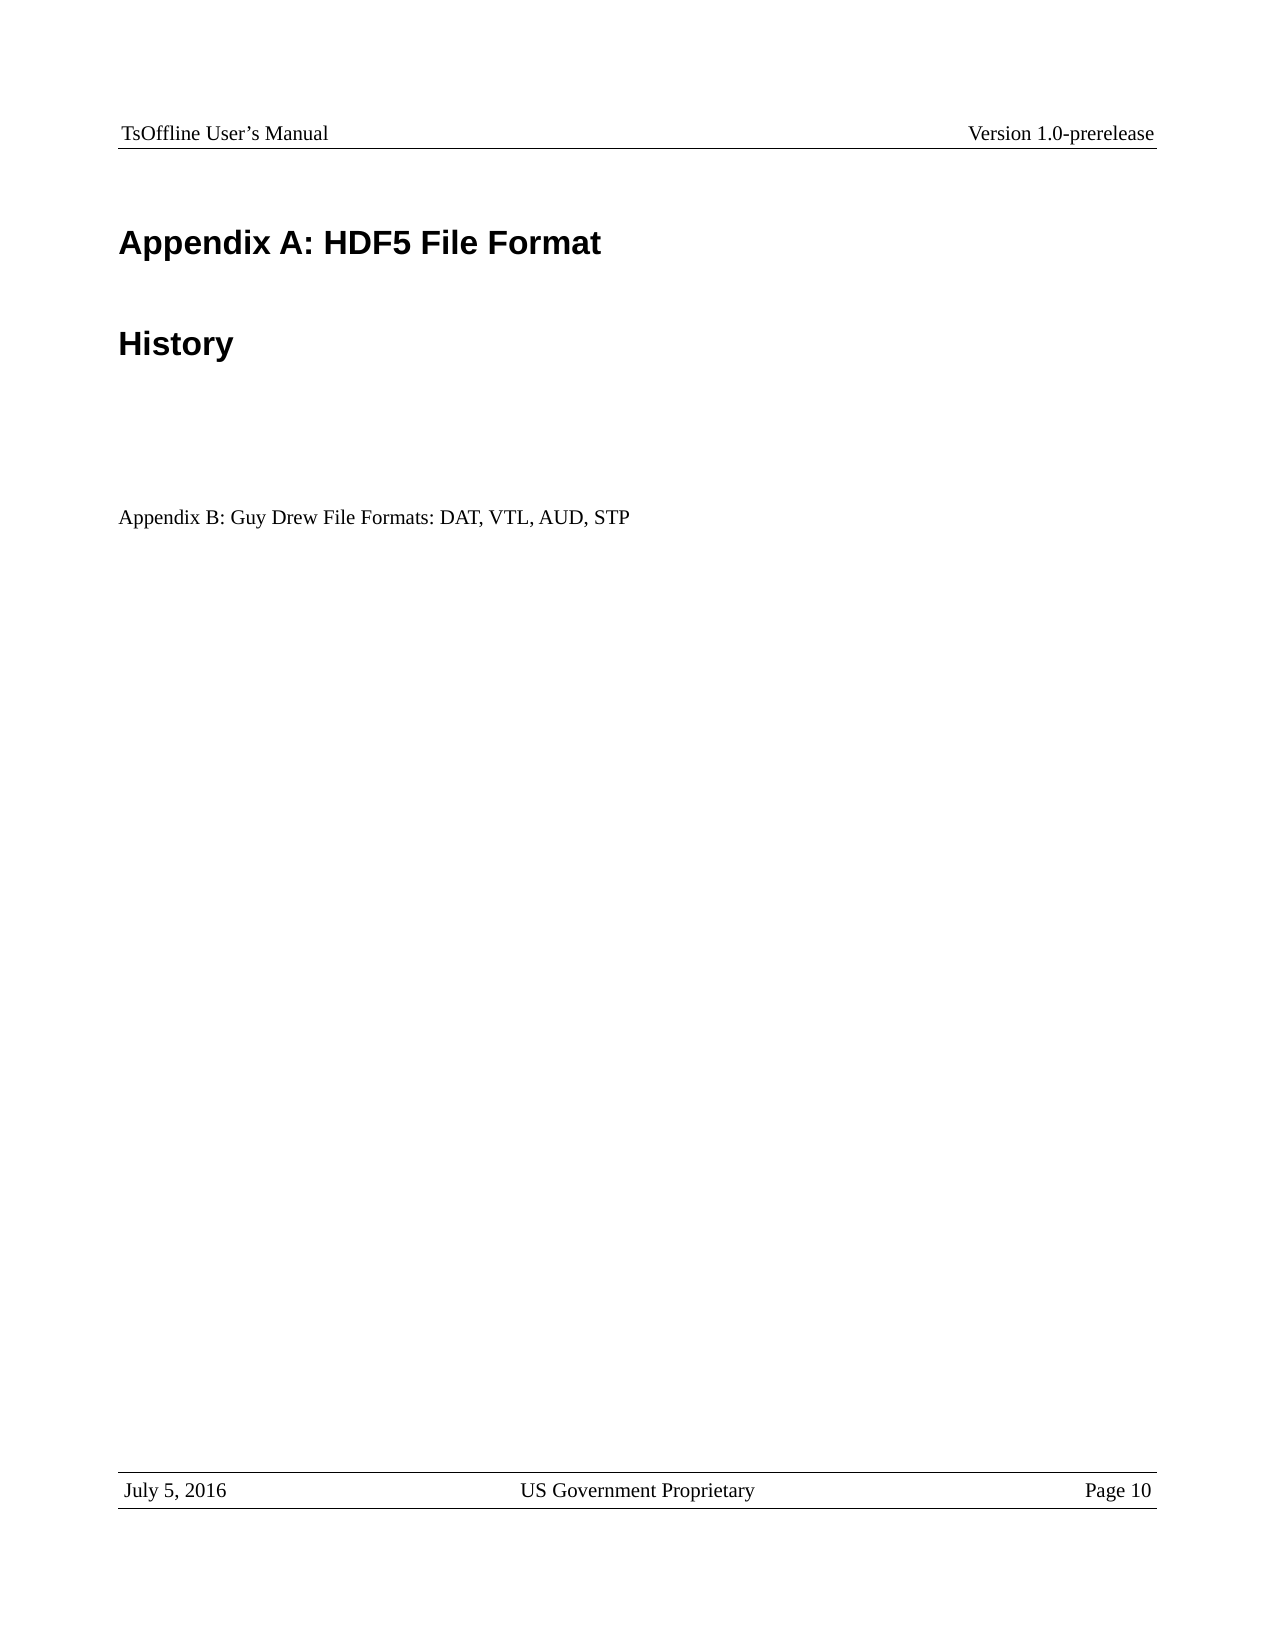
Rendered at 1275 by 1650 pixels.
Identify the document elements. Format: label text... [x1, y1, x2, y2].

subtitle Appendix A: HDF5 File Format [118, 223, 1157, 261]
subtitle History [118, 323, 1157, 362]
text Appendix B: Guy Drew File Formats: DAT, VTL, AUD, STP [118, 505, 1157, 529]
